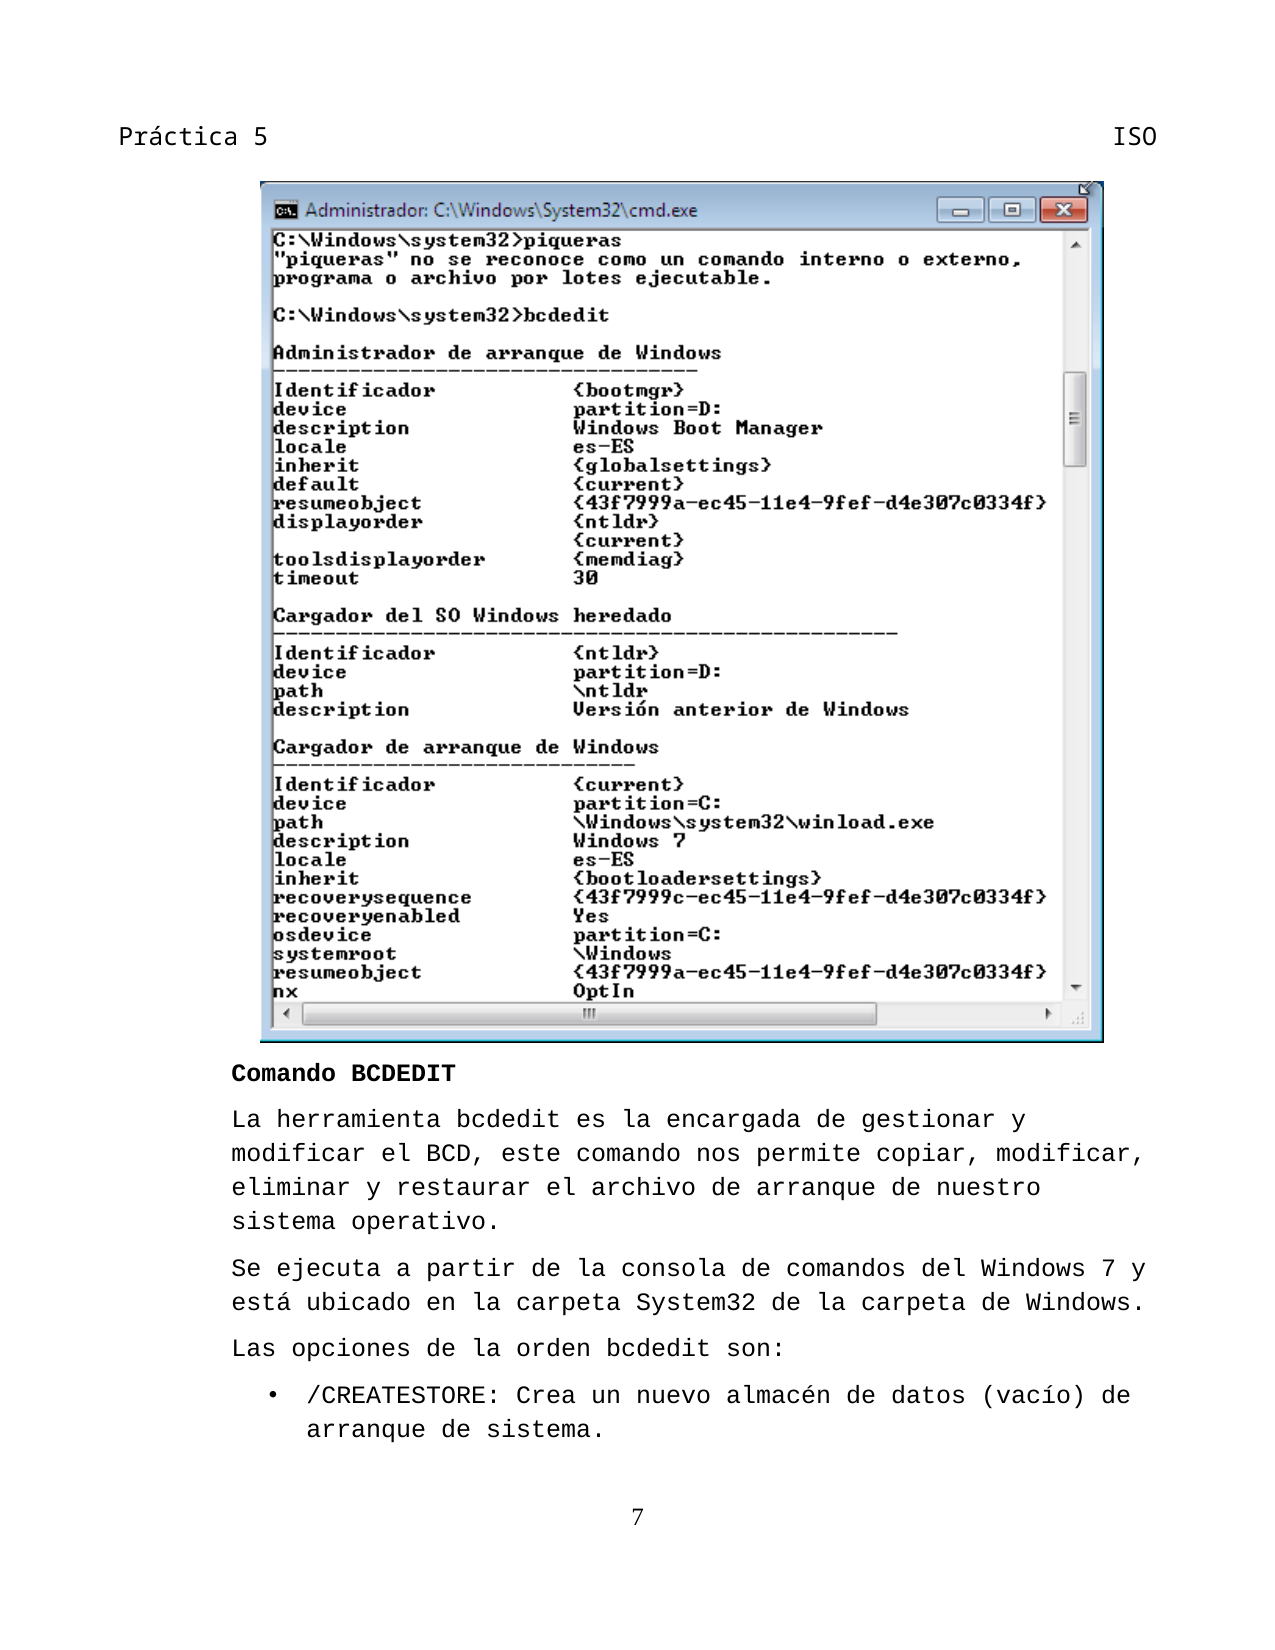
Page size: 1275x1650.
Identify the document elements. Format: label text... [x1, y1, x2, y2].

text Se ejecuta a partir de la consola de comandos del Windows 7 y está ubicado en la carpeta System32 de la carpeta de Windows. [231, 1255, 1157, 1318]
list /CREATESTORE: Crea un nuevo almacén de datos (vacío) de arranque de sistema. [268, 1382, 1157, 1444]
text Comando BCDEDIT [231, 1061, 1157, 1089]
text Las opciones de la orden bcdedit son: [231, 1336, 1157, 1364]
text La herramienta bcdedit es la encargada de gestionar y modificar el BCD, este comando nos permite copiar, modificar, eliminar y restaurar el archivo de arranque de nuestro sistema operativo. [231, 1107, 1157, 1237]
picture [260, 181, 1104, 1043]
